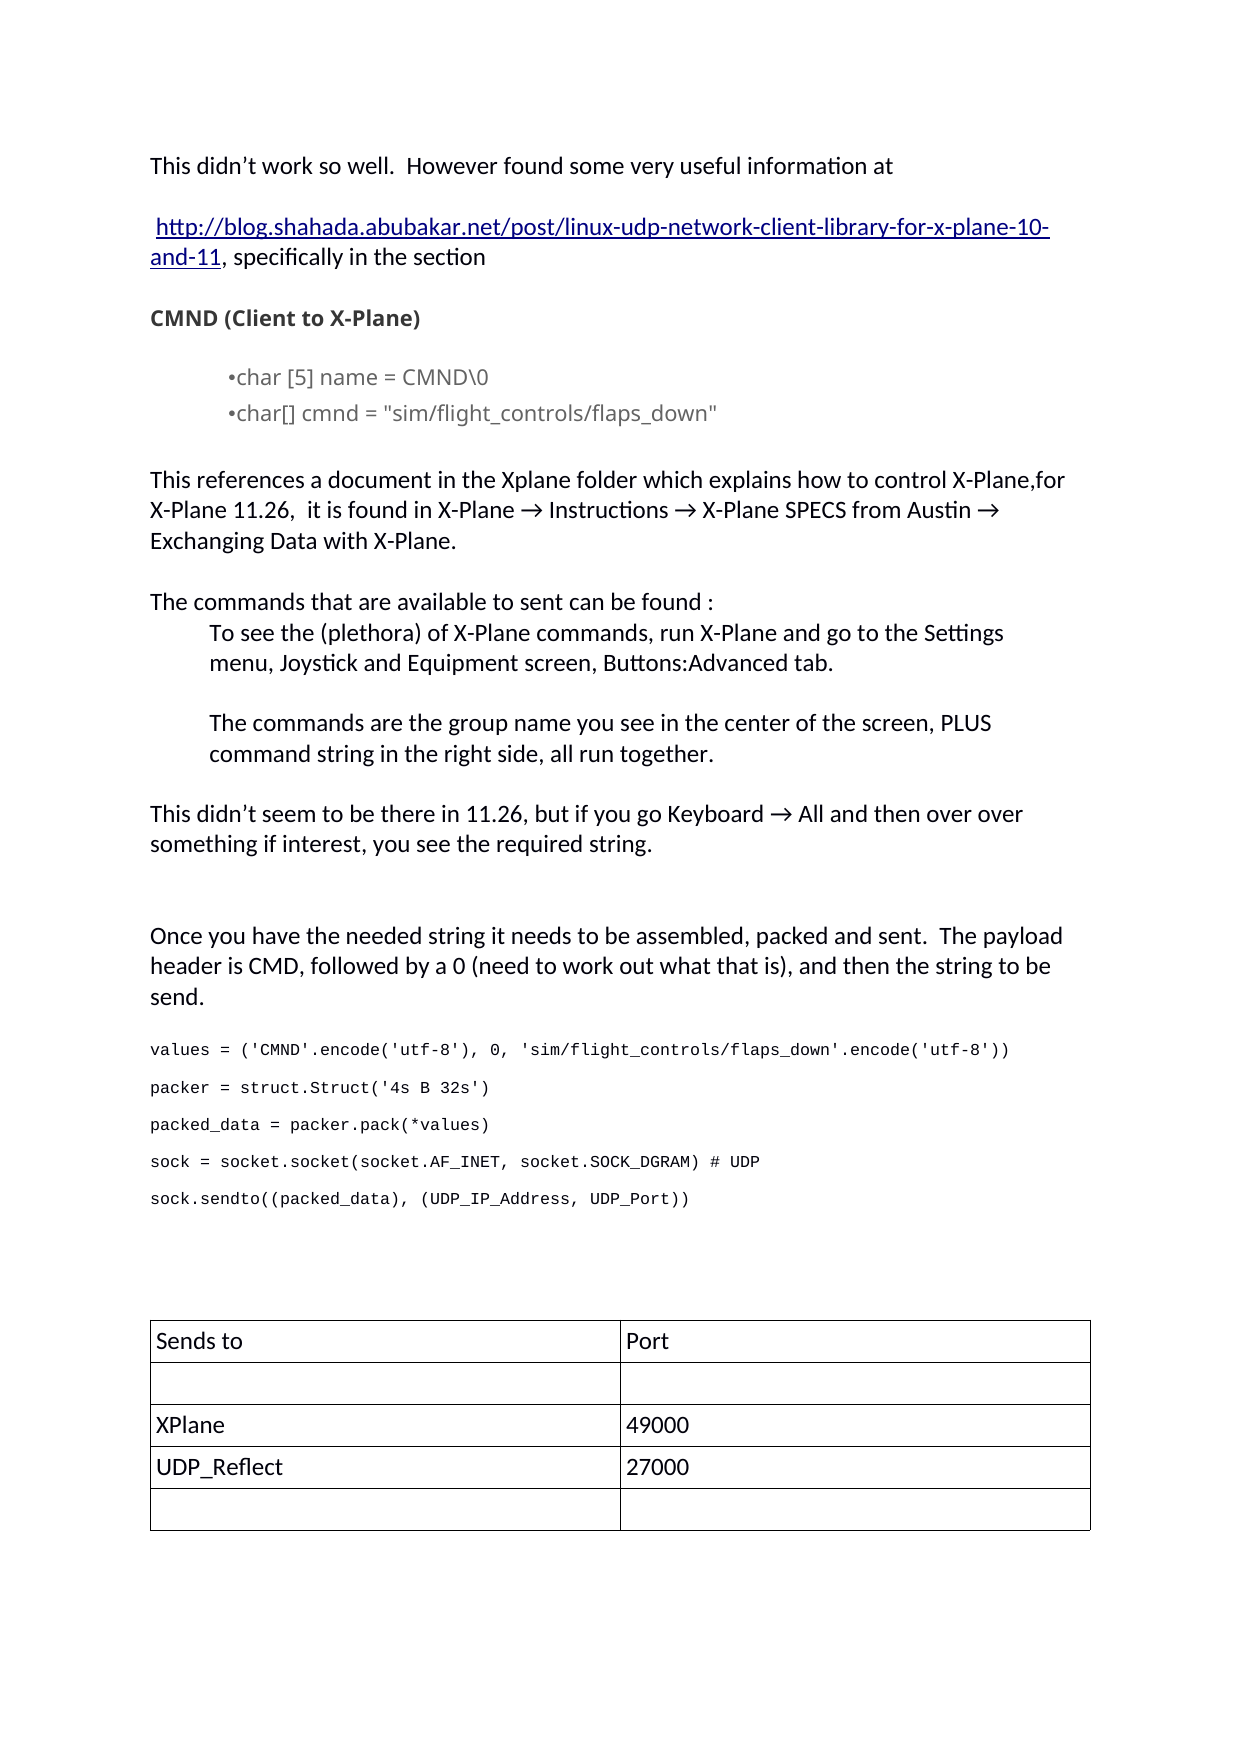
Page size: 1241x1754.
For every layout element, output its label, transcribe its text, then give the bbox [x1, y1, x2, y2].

table_cell XPlane [151, 1405, 620, 1446]
text sock.sendto((packed_data), (UDP_IP_Address, UDP_Port)) [150, 1191, 1090, 1209]
text This references a document in the Xplane folder which explains how to control X-Plane,for X-Plane 11.26, it is found in X-Plane → Instructions → X-Plane SPECS from Austin → Exchanging Data with X-Plane. [150, 464, 1090, 556]
table_header Sends to [151, 1321, 620, 1362]
text The commands are the group name you see in the center of the screen, PLUS command string in the right side, all run together. [209, 707, 1031, 768]
text packer = struct.Struct('4s B 32s') [150, 1079, 1090, 1098]
list char[] cmnd = "sim/flight_controls/flaps_down" [150, 398, 1090, 428]
table_cell [151, 1363, 620, 1404]
text sock = socket.socket(socket.AF_INET, socket.SOCK_DGRAM) # UDP [150, 1153, 1090, 1172]
text To see the (plethora) of X-Plane commands, run X-Plane and go to the Settings menu, Joystick and Equipment screen, Buttons:Advanced tab. [209, 617, 1031, 678]
table_cell [621, 1489, 1090, 1530]
text This didn’t work so well. However found some very useful information at [150, 150, 1090, 181]
table_cell [621, 1363, 1090, 1404]
table_header Port [621, 1321, 1090, 1362]
table_cell 49000 [621, 1405, 1090, 1446]
text http://blog.shahada.abubakar.net/post/linux-udp-network-client-library-for-x-plane-10-and-11, specifically in the section [150, 211, 1090, 272]
table_cell UDP_Reflect [151, 1447, 620, 1488]
text This didn’t seem to be there in 11.26, but if you go Keyboard → All and then over over something if interest, you see the required string. [150, 798, 1090, 859]
text Once you have the needed string it needs to be assembled, packed and sent. The payload header is CMD, followed by a 0 (need to work out what that is), and then the string to be send. [150, 920, 1090, 1011]
text CMND (Client to X-Plane) [150, 303, 1090, 332]
table_cell 27000 [621, 1447, 1090, 1488]
table_cell [151, 1489, 620, 1530]
list char [5] name = CMND\0 [150, 362, 1090, 392]
text packed_data = packer.pack(*values) [150, 1116, 1090, 1135]
text The commands that are available to sent can be found : [150, 586, 1090, 617]
text values = ('CMND'.encode('utf-8'), 0, 'sim/flight_controls/flaps_down'.encode('utf-8')) [150, 1042, 1090, 1061]
